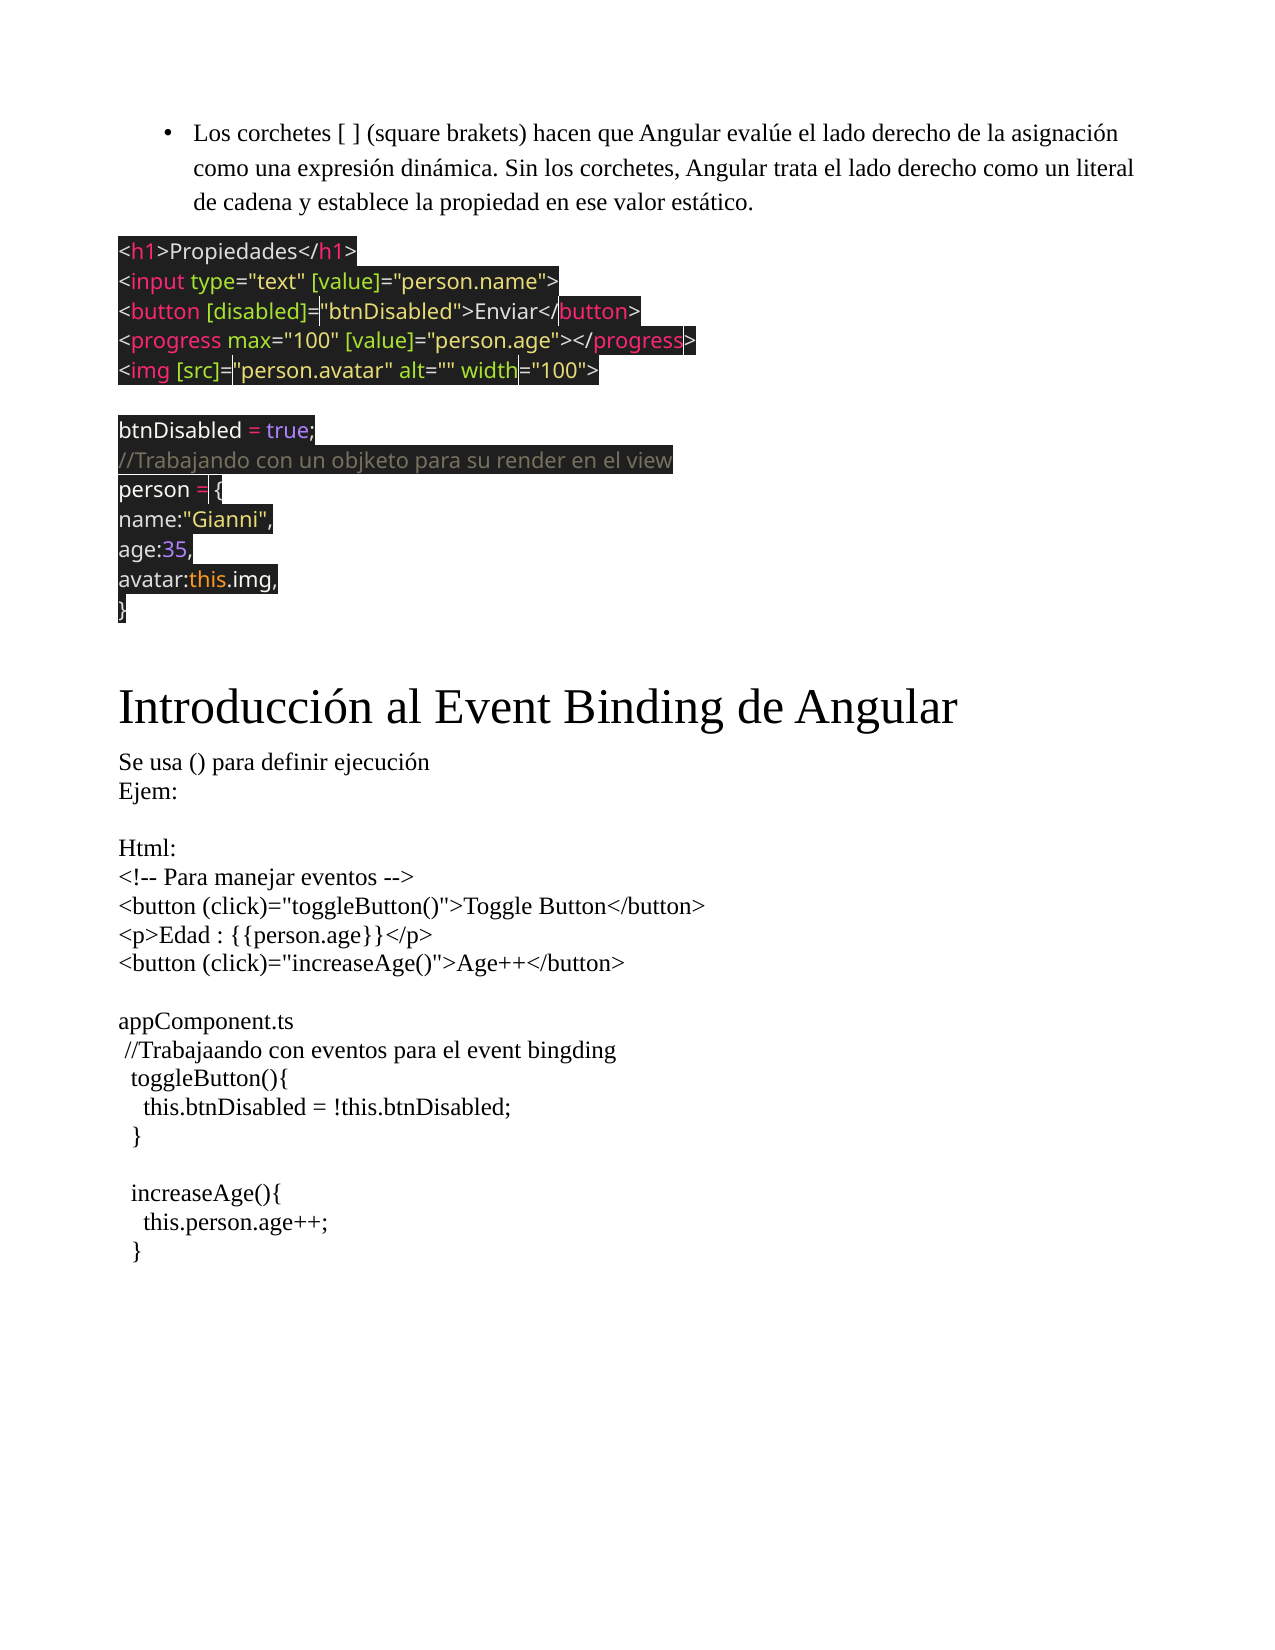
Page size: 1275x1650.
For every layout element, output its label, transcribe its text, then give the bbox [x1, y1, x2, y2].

text <p>Edad : {{person.age}}</p> [118, 920, 1157, 948]
text Se usa () para definir ejecución [118, 747, 1157, 776]
text <button (click)="toggleButton()">Toggle Button</button> [118, 891, 1157, 920]
text <button (click)="increaseAge()">Age++</button> [118, 948, 1157, 977]
text <!-- Para manejar eventos --> [118, 862, 1157, 891]
text <img [src]="person.avatar" alt="" width="100"> [118, 355, 1157, 385]
text } [118, 594, 1157, 623]
text toggleButton(){ [118, 1063, 1157, 1092]
text <input type="text" [value]="person.name"> [118, 266, 1157, 296]
text age:35, [118, 534, 1157, 564]
text appComponent.ts [118, 1006, 1157, 1035]
text } [118, 1236, 1157, 1265]
text name:"Gianni", [118, 504, 1157, 534]
text } [118, 1121, 1157, 1150]
text <h1>Propiedades</h1> [118, 236, 1157, 266]
text //Trabajaando con eventos para el event bingding [118, 1035, 1157, 1063]
list Los corchetes [ ] (square brakets) hacen que Angular evalúe el lado derecho de la asignación como una expresión dinámica. Sin los corchetes, Angular trata el lado derecho como un literal de cadena y establece la propiedad en ese valor estático. [164, 118, 1157, 216]
text person = { [118, 474, 1157, 504]
text this.person.age++; [118, 1207, 1157, 1236]
text increaseAge(){ [118, 1178, 1157, 1207]
text Ejem: [118, 776, 1157, 805]
subtitle Introducción al Event Binding de Angular [118, 677, 1157, 735]
text <progress max="100" [value]="person.age"></progress> [118, 326, 1157, 355]
text btnDisabled = true; [118, 415, 1157, 445]
text this.btnDisabled = !this.btnDisabled; [118, 1092, 1157, 1121]
text <button [disabled]="btnDisabled">Enviar</button> [118, 296, 1157, 326]
text //Trabajando con un objketo para su render en el view [118, 445, 1157, 474]
text avatar:this.img, [118, 564, 1157, 594]
text Html: [118, 833, 1157, 862]
